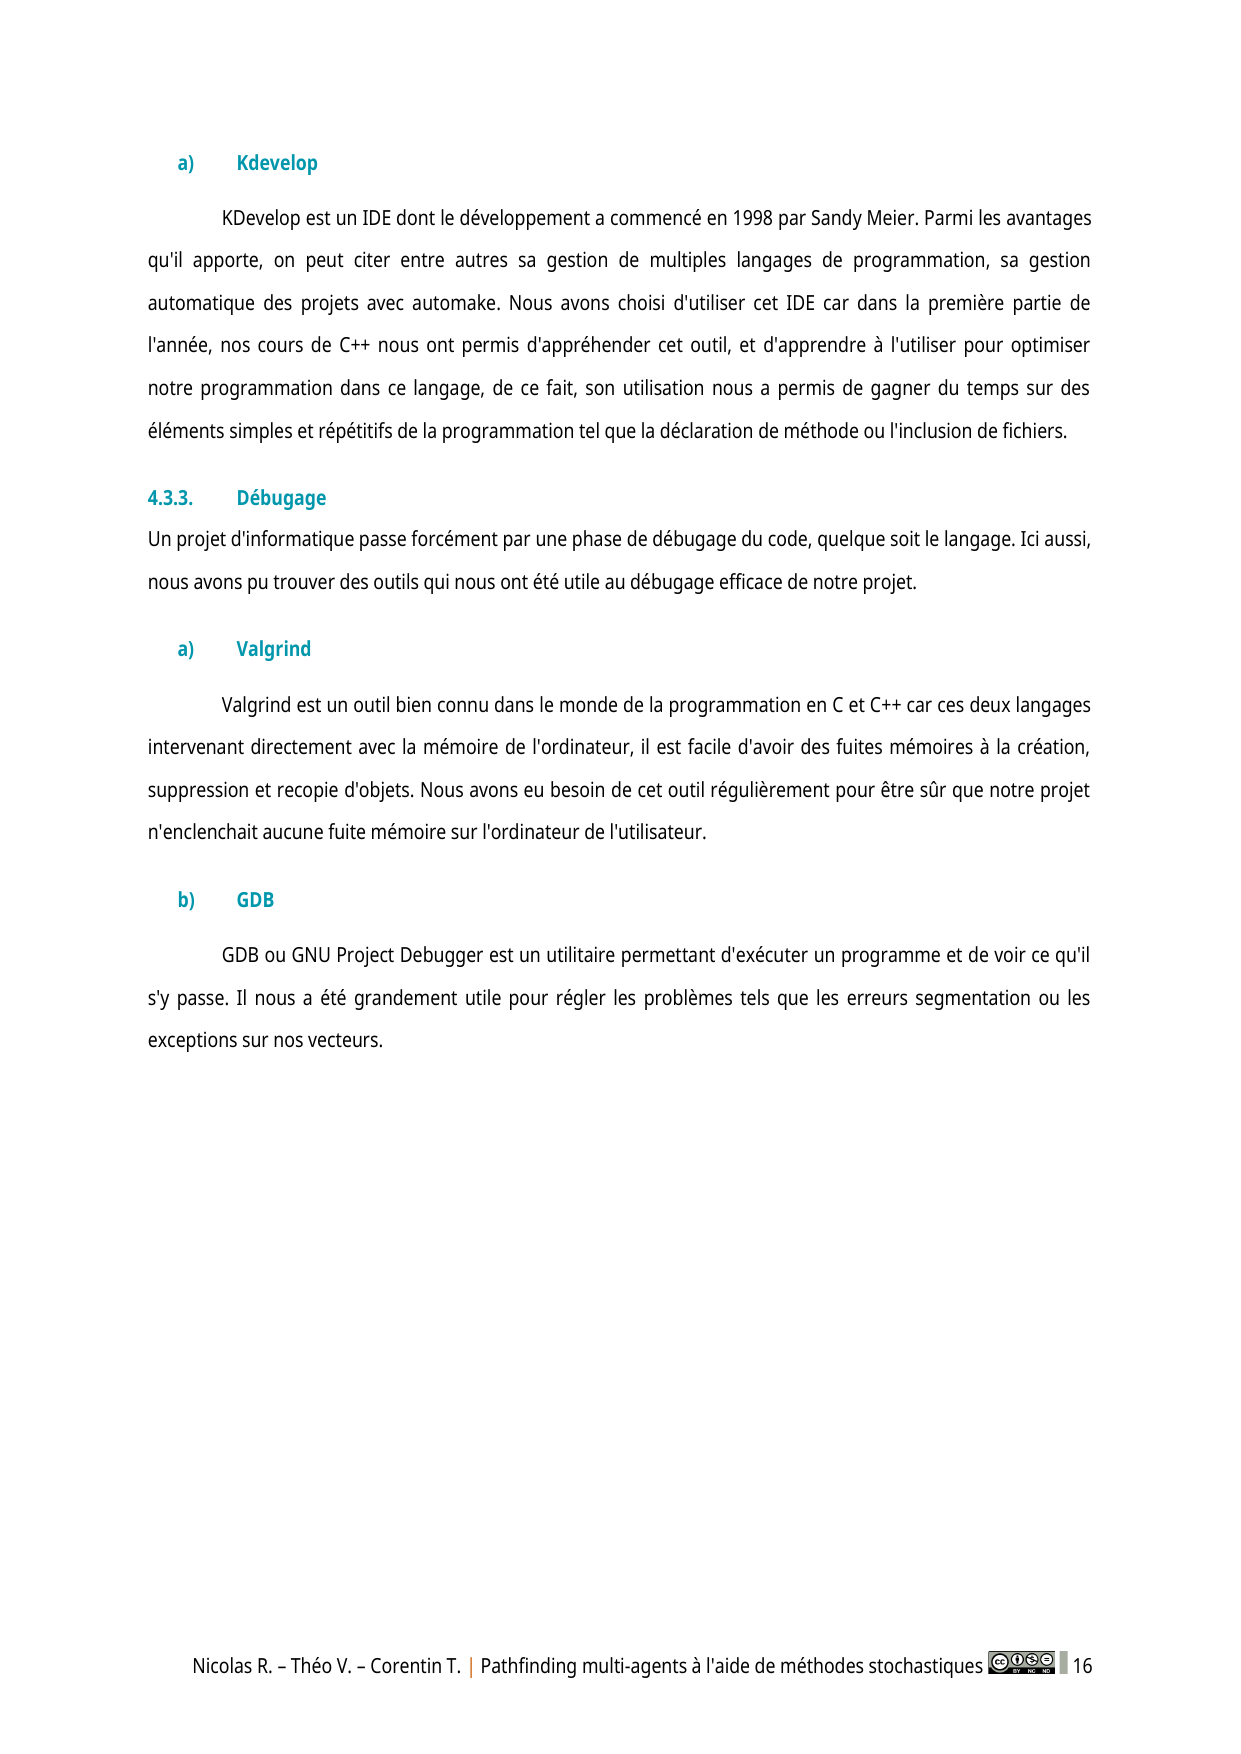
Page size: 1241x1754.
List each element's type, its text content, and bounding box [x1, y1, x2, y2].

picture [988, 1651, 1055, 1674]
subtitle Débugage [148, 483, 1092, 512]
text GDB ou GNU Project Debugger est un utilitaire permettant d'exécuter un programme et de voir ce qu'il s'y passe. Il nous a été grandement utile pour régler les problèmes tels que les erreurs segmentation ou les exceptions sur nos vecteurs. [148, 940, 1092, 1054]
subtitle GDB [177, 885, 1092, 913]
picture [1059, 1651, 1068, 1674]
subtitle Kdevelop [177, 148, 1092, 176]
text Valgrind est un outil bien connu dans le monde de la programmation en C et C++ car ces deux langages intervenant directement avec la mémoire de l'ordinateur, il est facile d'avoir des fuites mémoires à la création, suppression et recopie d'objets. Nous avons eu besoin de cet outil régulièrement pour être sûr que notre projet n'enclenchait aucune fuite mémoire sur l'ordinateur de l'utilisateur. [148, 690, 1092, 846]
text Un projet d'informatique passe forcément par une phase de débugage du code, quelque soit le langage. Ici aussi, nous avons pu trouver des outils qui nous ont été utile au débugage efficace de notre projet. [148, 524, 1092, 595]
text KDevelop est un IDE dont le développement a commencé en 1998 par Sandy Meier. Parmi les avantages qu'il apporte, on peut citer entre autres sa gestion de multiples langages de programmation, sa gestion automatique des projets avec automake. Nous avons choisi d'utiliser cet IDE car dans la première partie de l'année, nos cours de C++ nous ont permis d'appréhender cet outil, et d'apprendre à l'utiliser pour optimiser notre programmation dans ce langage, de ce fait, son utilisation nous a permis de gagner du temps sur des éléments simples et répétitifs de la programmation tel que la déclaration de méthode ou l'inclusion de fichiers. [148, 203, 1092, 444]
subtitle Valgrind [177, 634, 1092, 663]
